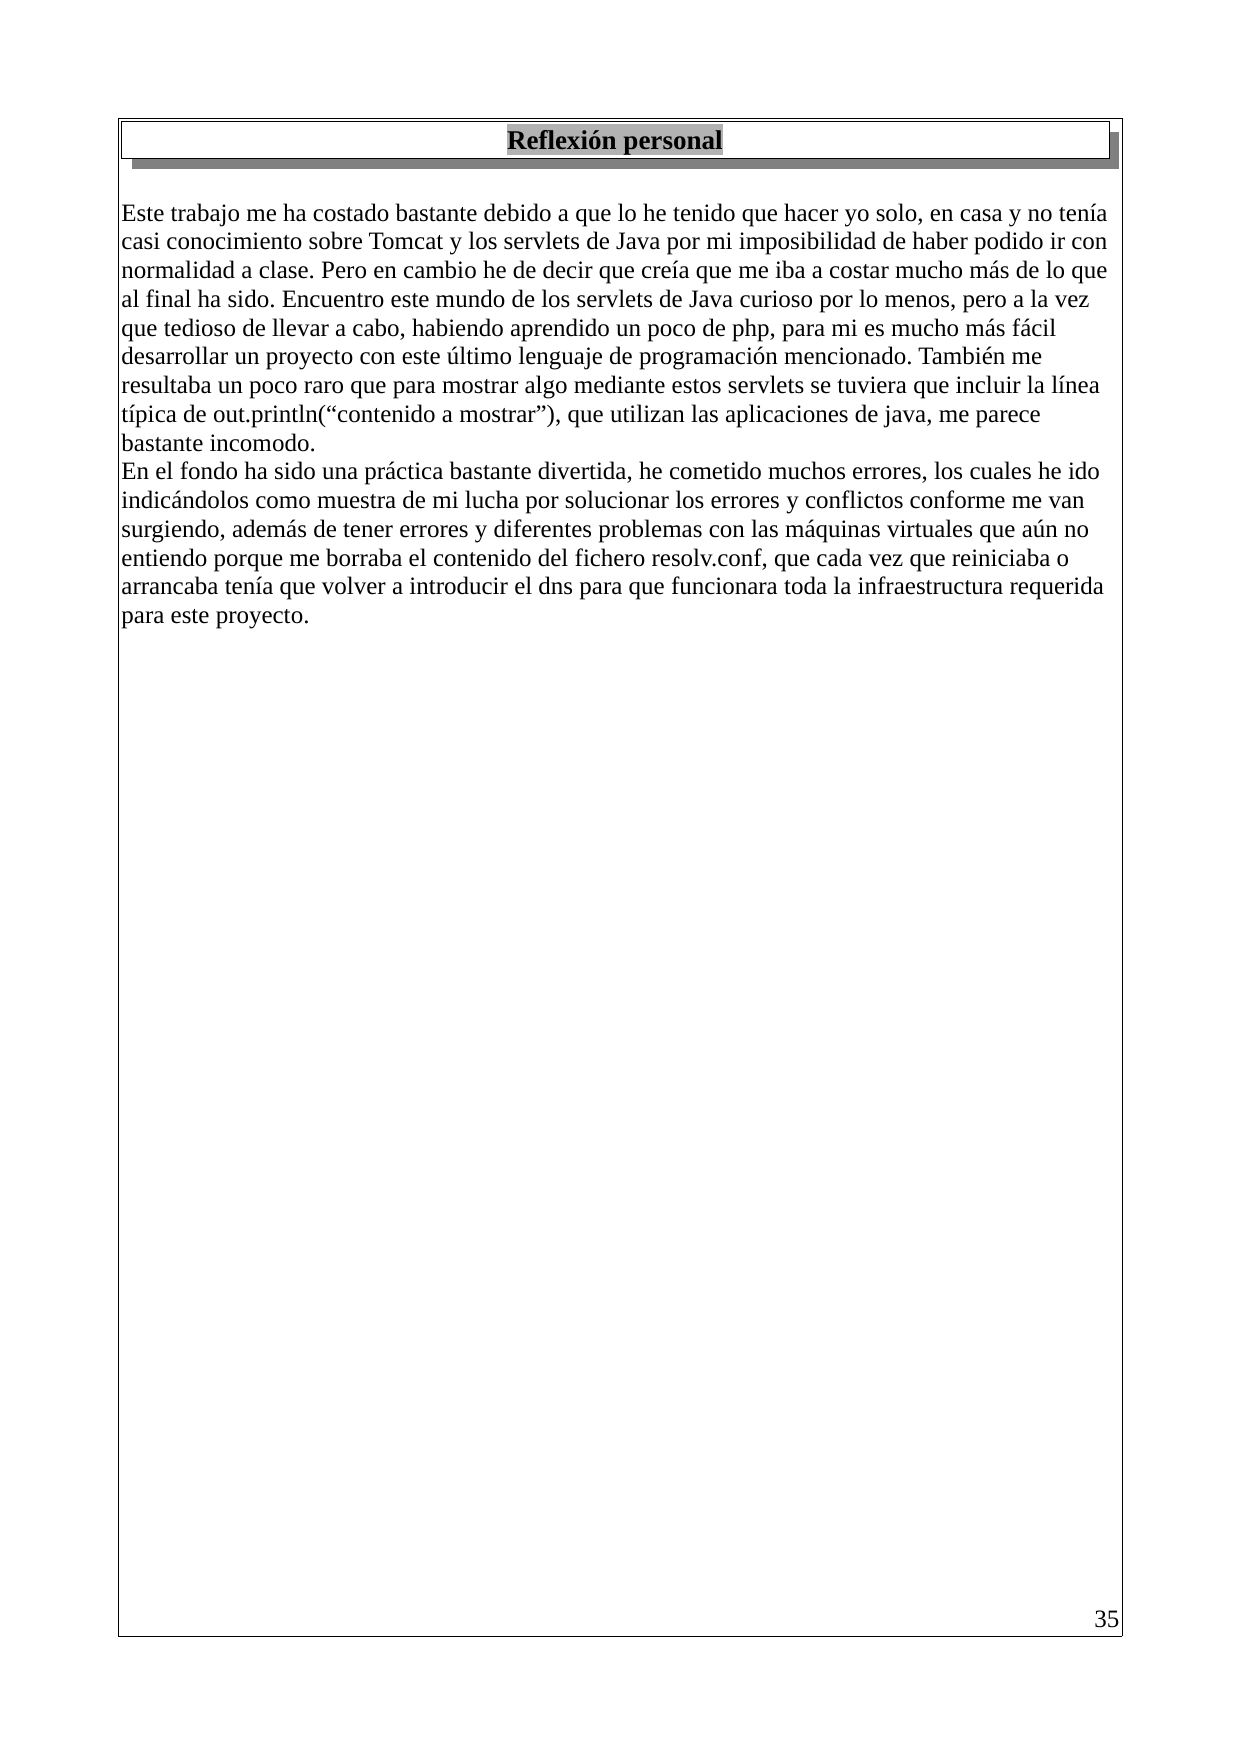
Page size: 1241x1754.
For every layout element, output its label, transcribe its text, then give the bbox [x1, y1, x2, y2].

text En el fondo ha sido una práctica bastante divertida, he cometido muchos errores, los cuales he ido indicándolos como muestra de mi lucha por solucionar los errores y conflictos conforme me van surgiendo, además de tener errores y diferentes problemas con las máquinas virtuales que aún no entiendo porque me borraba el contenido del fichero resolv.conf, que cada vez que reiniciaba o arrancaba tenía que volver a introducir el dns para que funcionara toda la infraestructura requerida para este proyecto. [121, 456, 1119, 629]
text Este trabajo me ha costado bastante debido a que lo he tenido que hacer yo solo, en casa y no tenía casi conocimiento sobre Tomcat y los servlets de Java por mi imposibilidad de haber podido ir con normalidad a clase. Pero en cambio he de decir que creía que me iba a costar mucho más de lo que al final ha sido. Encuentro este mundo de los servlets de Java curioso por lo menos, pero a la vez que tedioso de llevar a cabo, habiendo aprendido un poco de php, para mi es mucho más fácil desarrollar un proyecto con este último lenguaje de programación mencionado. También me resultaba un poco raro que para mostrar algo mediante estos servlets se tuviera que incluir la línea típica de out.println(“contenido a mostrar”), que utilizan las aplicaciones de java, me parece bastante incomodo. [121, 169, 1119, 456]
text Reflexión personal [122, 122, 1108, 158]
